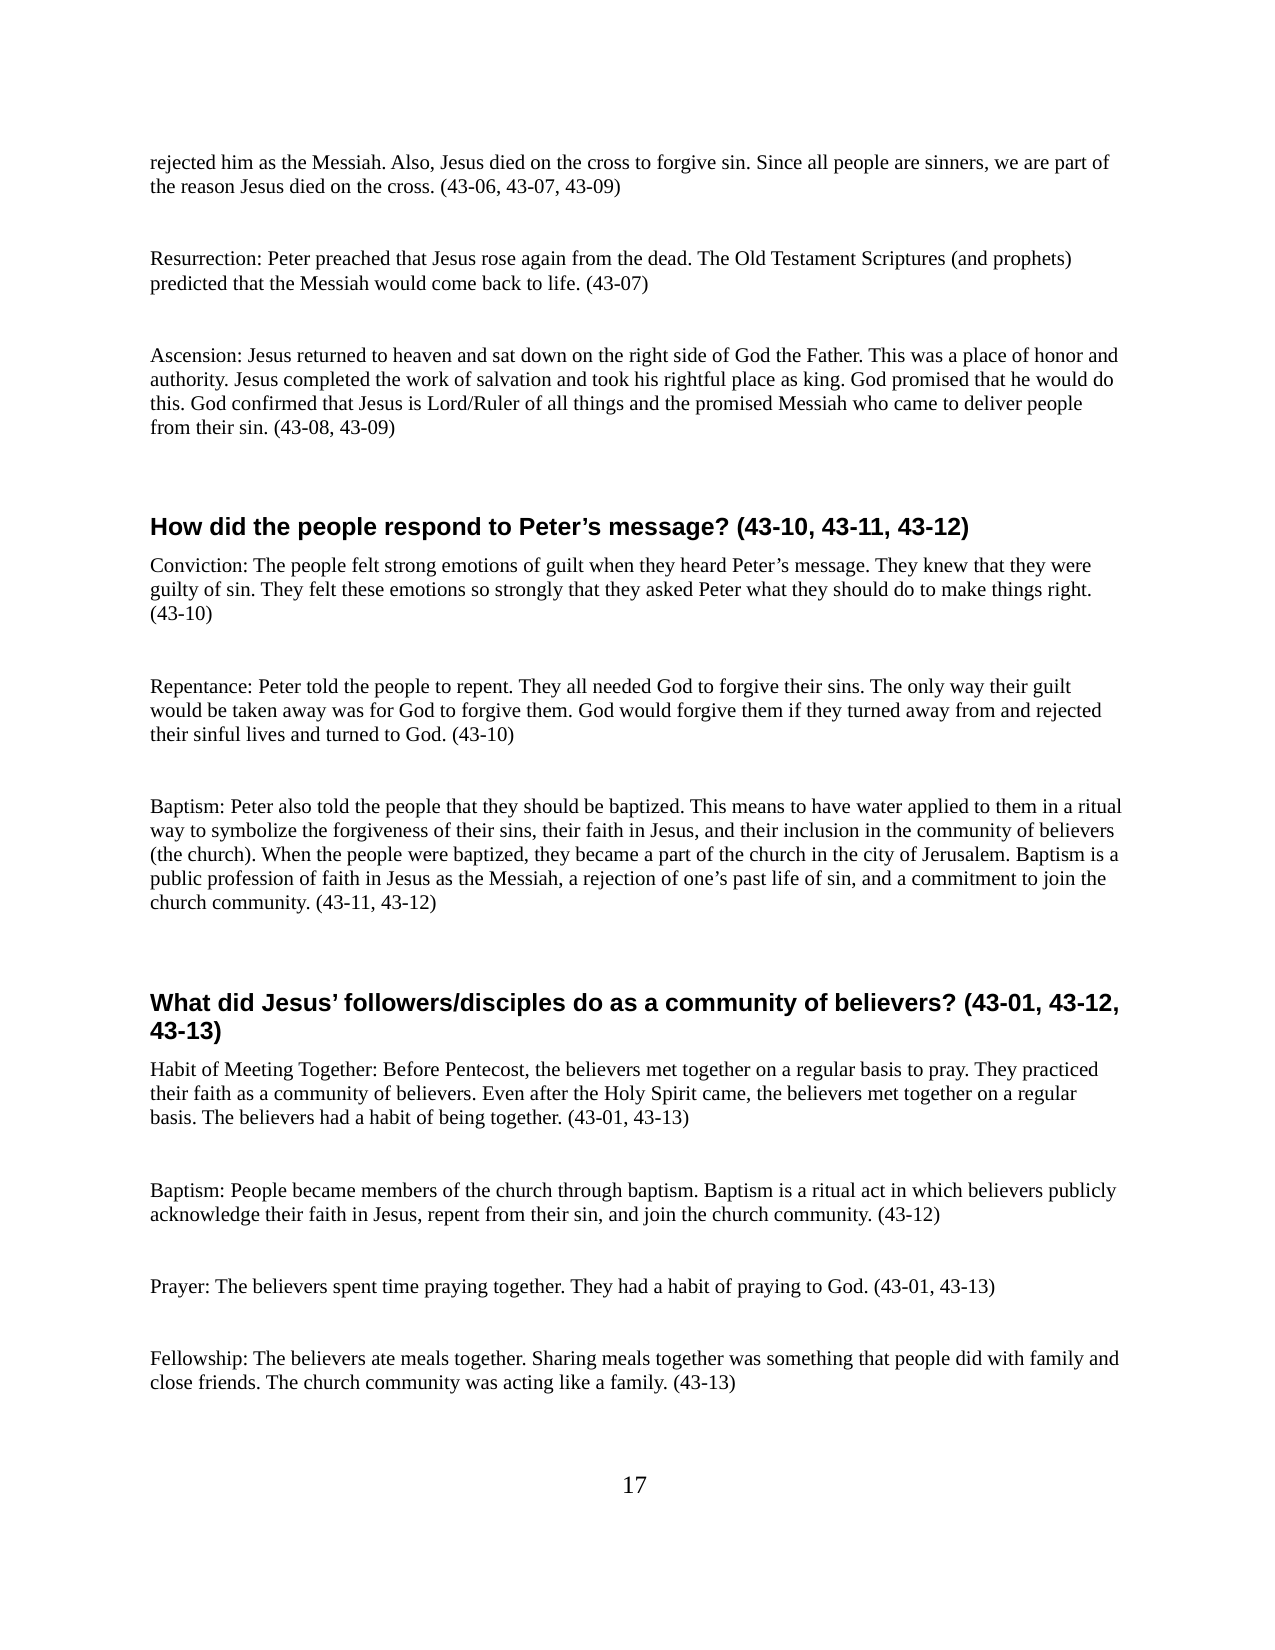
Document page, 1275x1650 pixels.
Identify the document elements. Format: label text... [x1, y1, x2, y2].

text Resurrection: Peter preached that Jesus rose again from the dead. The Old Testament Scriptures (and prophets) predicted that the Messiah would come back to life. (43-07) [150, 246, 1125, 294]
text Fellowship: The believers ate meals together. Sharing meals together was something that people did with family and close friends. The church community was acting like a family. (43-13) [150, 1346, 1125, 1394]
text Ascension: Jesus returned to heaven and sat down on the right side of God the Father. This was a place of honor and authority. Jesus completed the work of salvation and took his rightful place as king. God promised that he would do this. God confirmed that Jesus is Lord/Ruler of all things and the promised Messiah who came to deliver people from their sin. (43-08, 43-09) [150, 343, 1125, 439]
text rejected him as the Messiah. Also, Jesus died on the cross to forgive sin. Since all people are sinners, we are part of the reason Jesus died on the cross. (43-06, 43-07, 43-09) [150, 150, 1125, 198]
subtitle What did Jesus’ followers/disciples do as a community of believers? (43-01, 43-12, 43-13) [150, 988, 1125, 1045]
subtitle How did the people respond to Peter’s message? (43-10, 43-11, 43-12) [150, 512, 1125, 541]
text Repentance: Peter told the people to repent. They all needed God to forgive their sins. The only way their guilt would be taken away was for God to forgive them. God would forgive them if they turned away from and rejected their sinful lives and turned to God. (43-10) [150, 674, 1125, 746]
text Baptism: Peter also told the people that they should be baptized. This means to have water applied to them in a ritual way to symbolize the forgiveness of their sins, their faith in Jesus, and their inclusion in the community of believers (the church). When the people were baptized, they became a part of the church in the city of Jerusalem. Baptism is a public profession of faith in Jesus as the Messiah, a rejection of one’s past life of sin, and a commitment to join the church community. (43-11, 43-12) [150, 794, 1125, 914]
text Baptism: People became members of the church through baptism. Baptism is a ritual act in which believers publicly acknowledge their faith in Jesus, repent from their sin, and join the church community. (43-12) [150, 1178, 1125, 1226]
text Habit of Meeting Together: Before Pentecost, the believers met together on a regular basis to pray. They practiced their faith as a community of believers. Even after the Holy Spirit came, the believers met together on a regular basis. The believers had a habit of being together. (43-01, 43-13) [150, 1057, 1125, 1129]
text Conviction: The people felt strong emotions of guilt when they heard Peter’s message. They knew that they were guilty of sin. They felt these emotions so strongly that they asked Peter what they should do to make things right. (43-10) [150, 553, 1125, 625]
text Prayer: The believers spent time praying together. They had a habit of praying to God. (43-01, 43-13) [150, 1274, 1125, 1298]
